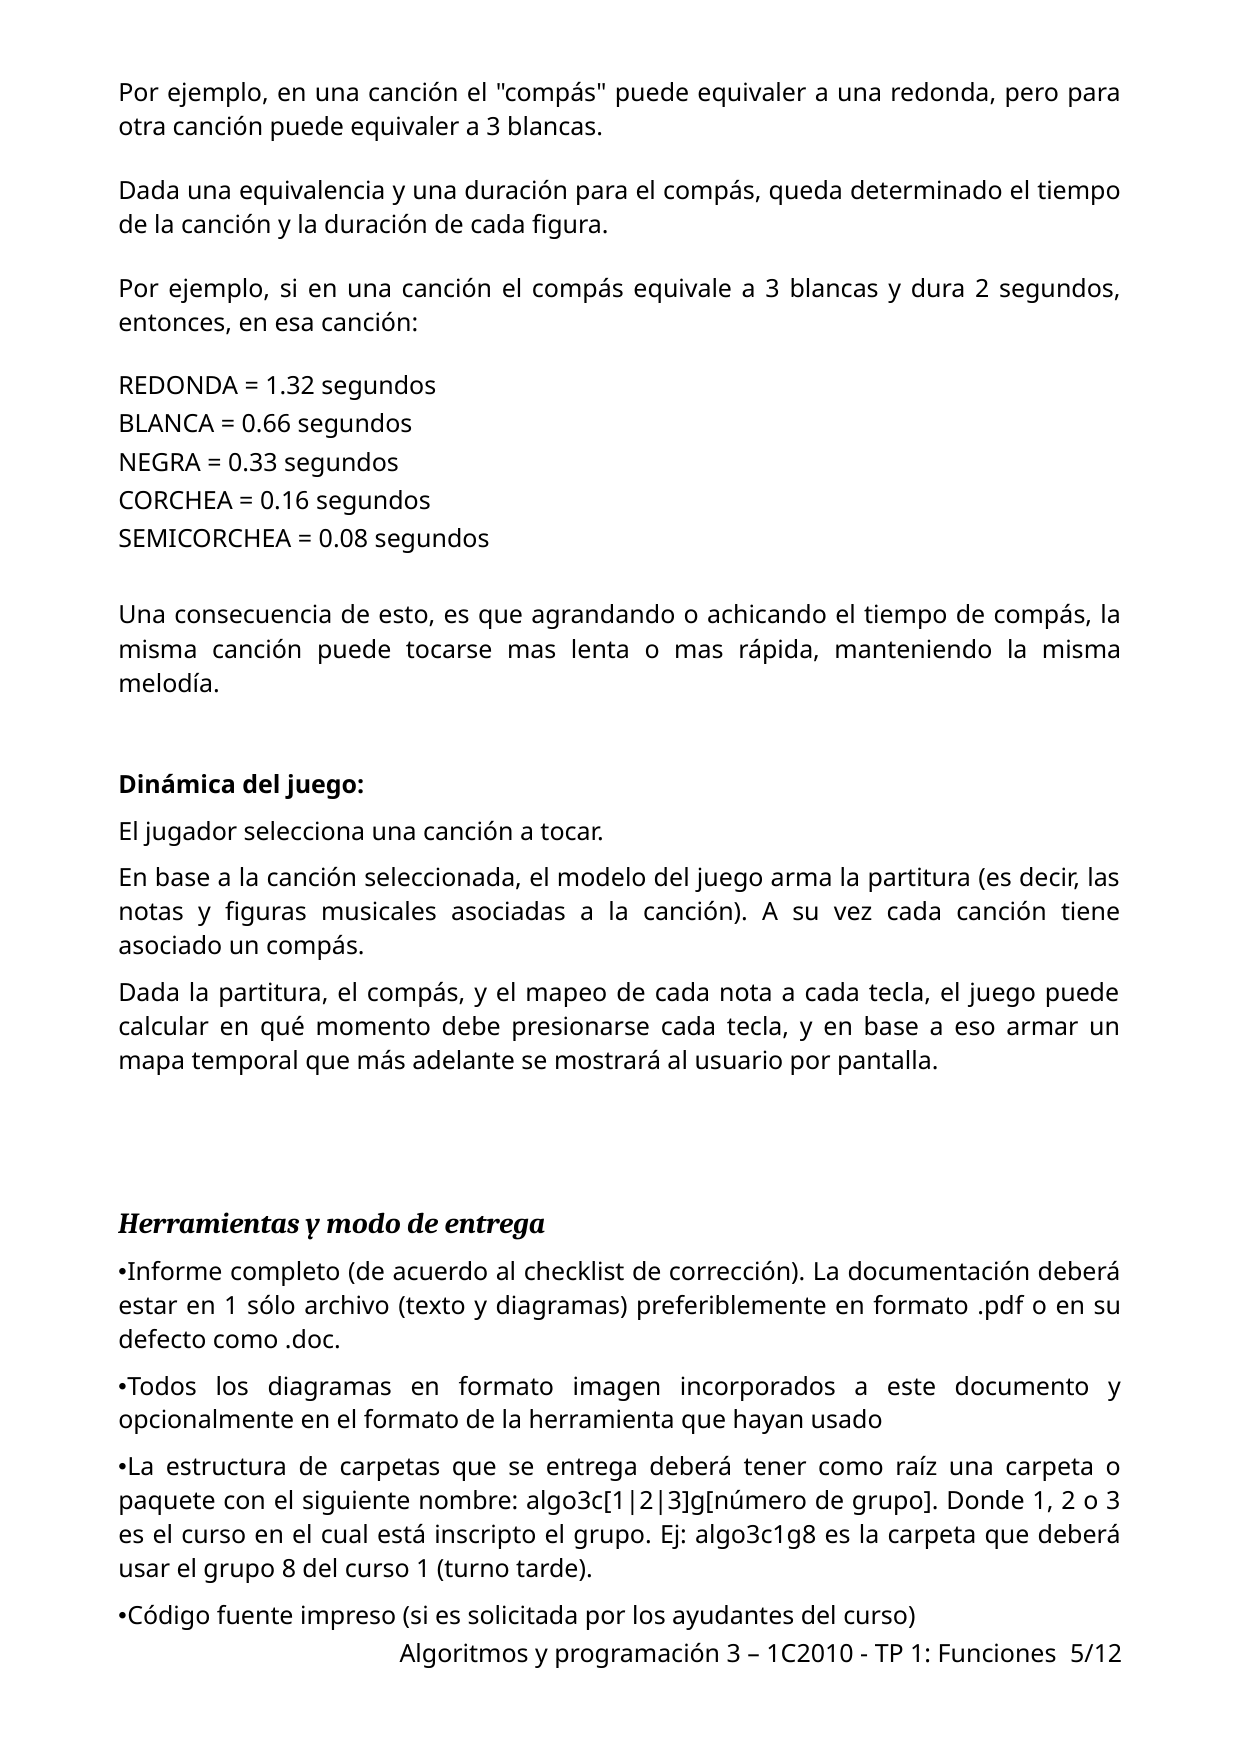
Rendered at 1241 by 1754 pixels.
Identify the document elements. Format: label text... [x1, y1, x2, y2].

subtitle Herramientas y modo de entrega [118, 1207, 1122, 1241]
text Dada una equivalencia y una duración para el compás, queda determinado el tiempo de la canción y la duración de cada figura. [118, 173, 1122, 241]
list Todos los diagramas en formato imagen incorporados a este documento y opcionalmente en el formato de la herramienta que hayan usado [118, 1368, 1122, 1436]
text BLANCA = 0.66 segundos [118, 406, 1122, 440]
text REDONDA = 1.32 segundos [118, 368, 1122, 402]
text Dada la partitura, el compás, y el mapeo de cada nota a cada tecla, el juego puede calcular en qué momento debe presionarse cada tecla, y en base a eso armar un mapa temporal que más adelante se mostrará al usuario por pantalla. [118, 974, 1122, 1077]
text Una consecuencia de esto, es que agrandando o achicando el tiempo de compás, la misma canción puede tocarse mas lenta o mas rápida, manteniendo la misma melodía. [118, 597, 1122, 699]
list Informe completo (de acuerdo al checklist de corrección). La documentación deberá estar en 1 sólo archivo (texto y diagramas) preferiblemente en formato .pdf o en su defecto como .doc. [118, 1253, 1122, 1356]
text Por ejemplo, si en una canción el compás equivale a 3 blancas y dura 2 segundos, entonces, en esa canción: [118, 270, 1122, 338]
text El jugador selecciona una canción a tocar. [118, 813, 1122, 847]
subtitle Dinámica del juego: [118, 767, 1122, 801]
list La estructura de carpetas que se entrega deberá tener como raíz una carpeta o paquete con el siguiente nombre: algo3c[1|2|3]g[número de grupo]. Donde 1, 2 o 3 es el curso en el cual está inscripto el grupo. Ej: algo3c1g8 es la carpeta que deberá usar el grupo 8 del curso 1 (turno tarde). [118, 1449, 1122, 1585]
text En base a la canción seleccionada, el modelo del juego arma la partitura (es decir, las notas y figuras musicales asociadas a la canción). A su vez cada canción tiene asociado un compás. [118, 860, 1122, 962]
list Código fuente impreso (si es solicitada por los ayudantes del curso) [118, 1597, 1122, 1632]
text SEMICORCHEA = 0.08 segundos [118, 521, 1122, 555]
text Por ejemplo, en una canción el "compás" puede equivaler a una redonda, pero para otra canción puede equivaler a 3 blancas. [118, 75, 1122, 143]
text CORCHEA = 0.16 segundos [118, 482, 1122, 517]
text NEGRA = 0.33 segundos [118, 444, 1122, 478]
